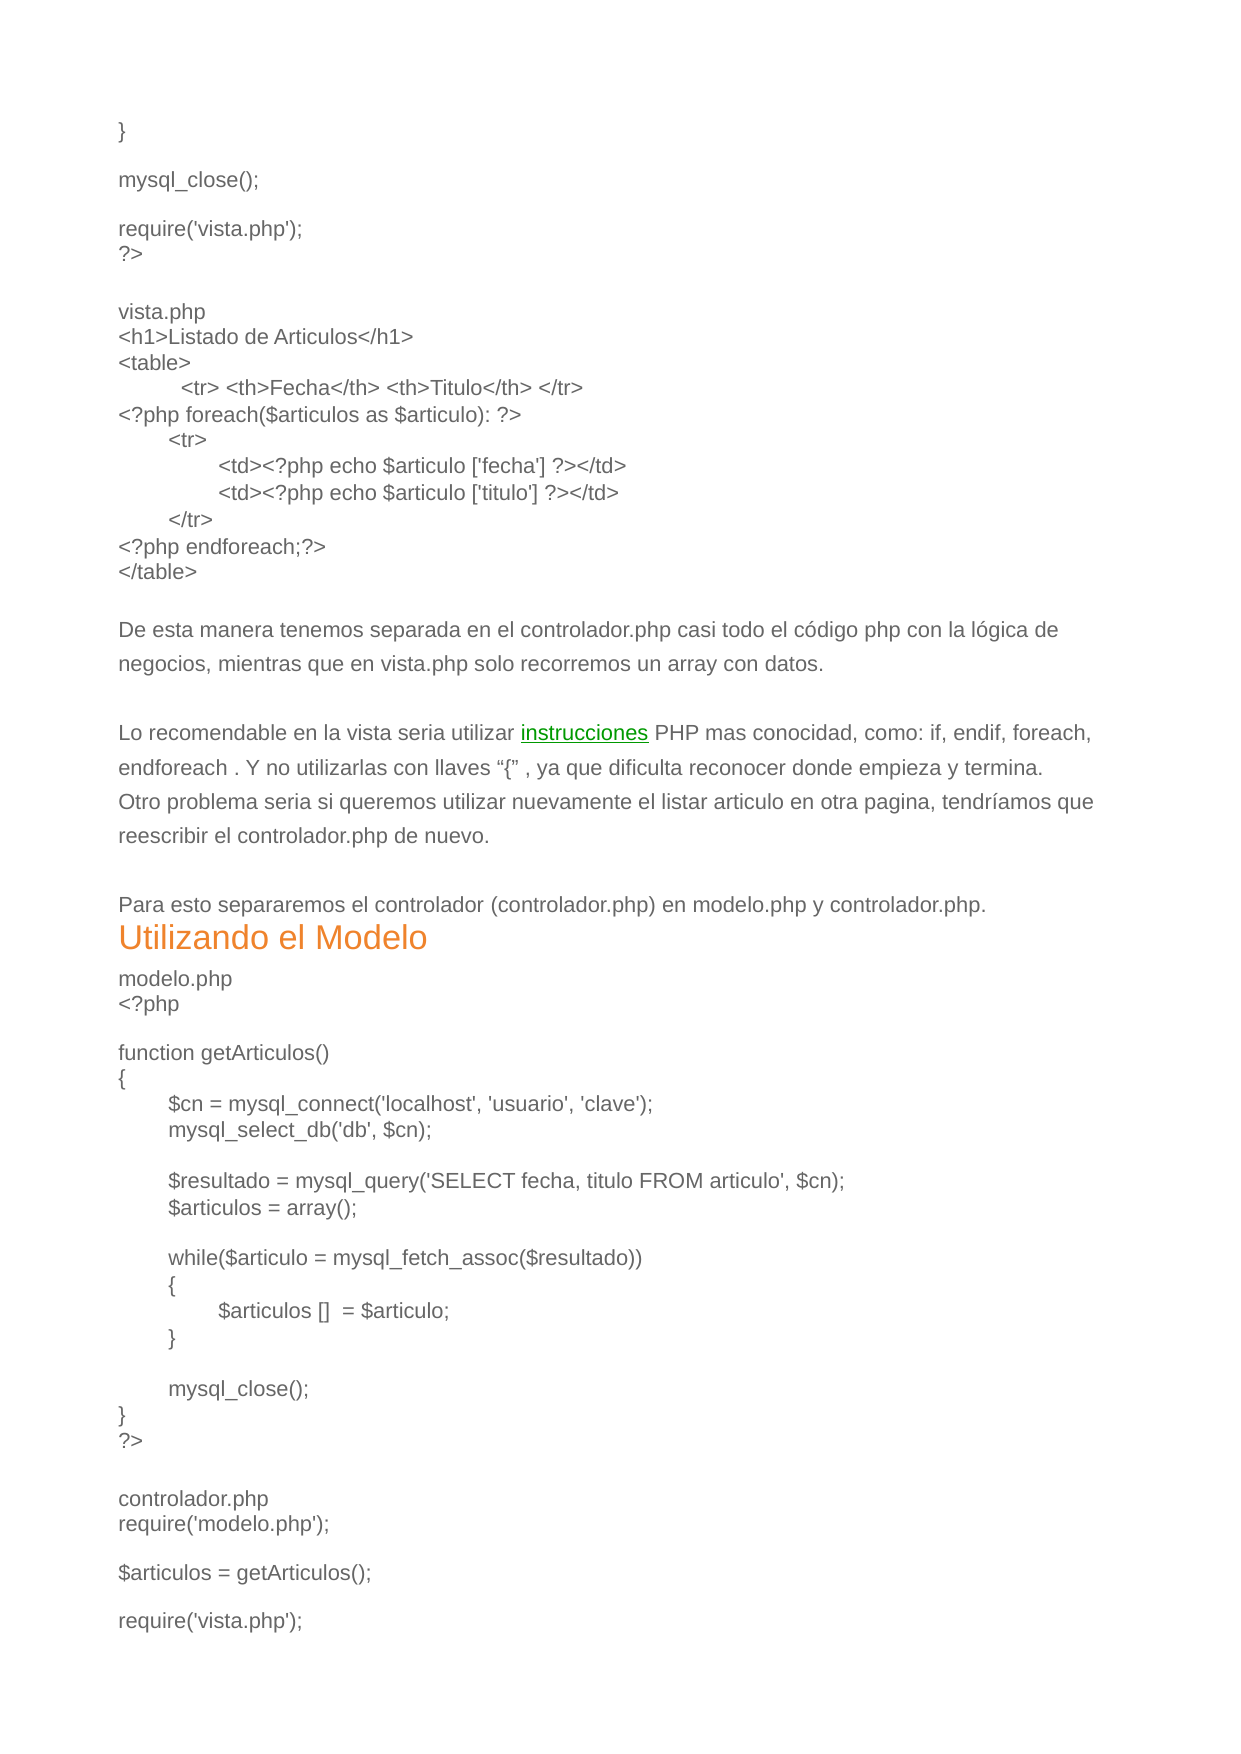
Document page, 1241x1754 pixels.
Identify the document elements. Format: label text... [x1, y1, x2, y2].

text <tr> <th>Fecha</th> <th>Titulo</th> </tr> [118, 375, 1122, 401]
text Otro problema seria si queremos utilizar nuevamente el listar articulo en otra pagina, tendríamos que reescribir el controlador.php de nuevo. Para esto separaremos el controlador (controlador.php) en modelo.php y controlador.php. [118, 780, 1122, 917]
text require('modelo.php'); [118, 1511, 1122, 1536]
text De esta manera tenemos separada en el controlador.php casi todo el código php con la lógica de negocios, mientras que en vista.php solo recorremos un array con datos. Lo recomendable en la vista seria utilizar instrucciones PHP mas conocidad, como: if, endif, foreach, endforeach . Y no utilizarlas con llaves “{” , ya que dificulta reconocer donde empieza y termina. [118, 608, 1122, 780]
text vista.php [118, 290, 1122, 324]
text $articulos = array(); [118, 1194, 1122, 1221]
text while($articulo = mysql_fetch_assoc($resultado)) [118, 1245, 1122, 1272]
text ?> [118, 241, 1122, 266]
text <?php foreach($articulos as $articulo): ?> [118, 401, 1122, 427]
text controlador.php [118, 1476, 1122, 1511]
text } [118, 1402, 1122, 1427]
text <?php [118, 991, 1122, 1016]
text mysql_select_db('db', $cn); [118, 1117, 1122, 1144]
text mysql_close(); [118, 167, 1122, 192]
text require('vista.php'); [118, 216, 1122, 241]
text <td><?php echo $articulo ['fecha'] ?></td> [118, 453, 1122, 480]
text ?> [118, 1427, 1122, 1453]
text mysql_close(); [118, 1376, 1122, 1402]
text </tr> [118, 507, 1122, 534]
text <table> [118, 349, 1122, 375]
text </table> [118, 559, 1122, 584]
text } [118, 1325, 1122, 1352]
text function getArticulos() [118, 1040, 1122, 1065]
text modelo.php [118, 957, 1122, 991]
text <h1>Listado de Articulos</h1> [118, 324, 1122, 349]
text require('vista.php'); [118, 1608, 1122, 1634]
text $resultado = mysql_query('SELECT fecha, titulo FROM articulo', $cn); [118, 1168, 1122, 1194]
text <td><?php echo $articulo ['titulo'] ?></td> [118, 480, 1122, 507]
text <tr> [118, 427, 1122, 453]
text <?php endforeach;?> [118, 534, 1122, 559]
text $cn = mysql_connect('localhost', 'usuario', 'clave'); [118, 1090, 1122, 1117]
subtitle Utilizando el Modelo [118, 917, 1122, 957]
text $articulos = getArticulos(); [118, 1559, 1122, 1585]
text } [118, 118, 1122, 143]
text { [118, 1065, 1122, 1090]
text { [118, 1272, 1122, 1298]
text $articulos [] = $articulo; [118, 1298, 1122, 1325]
